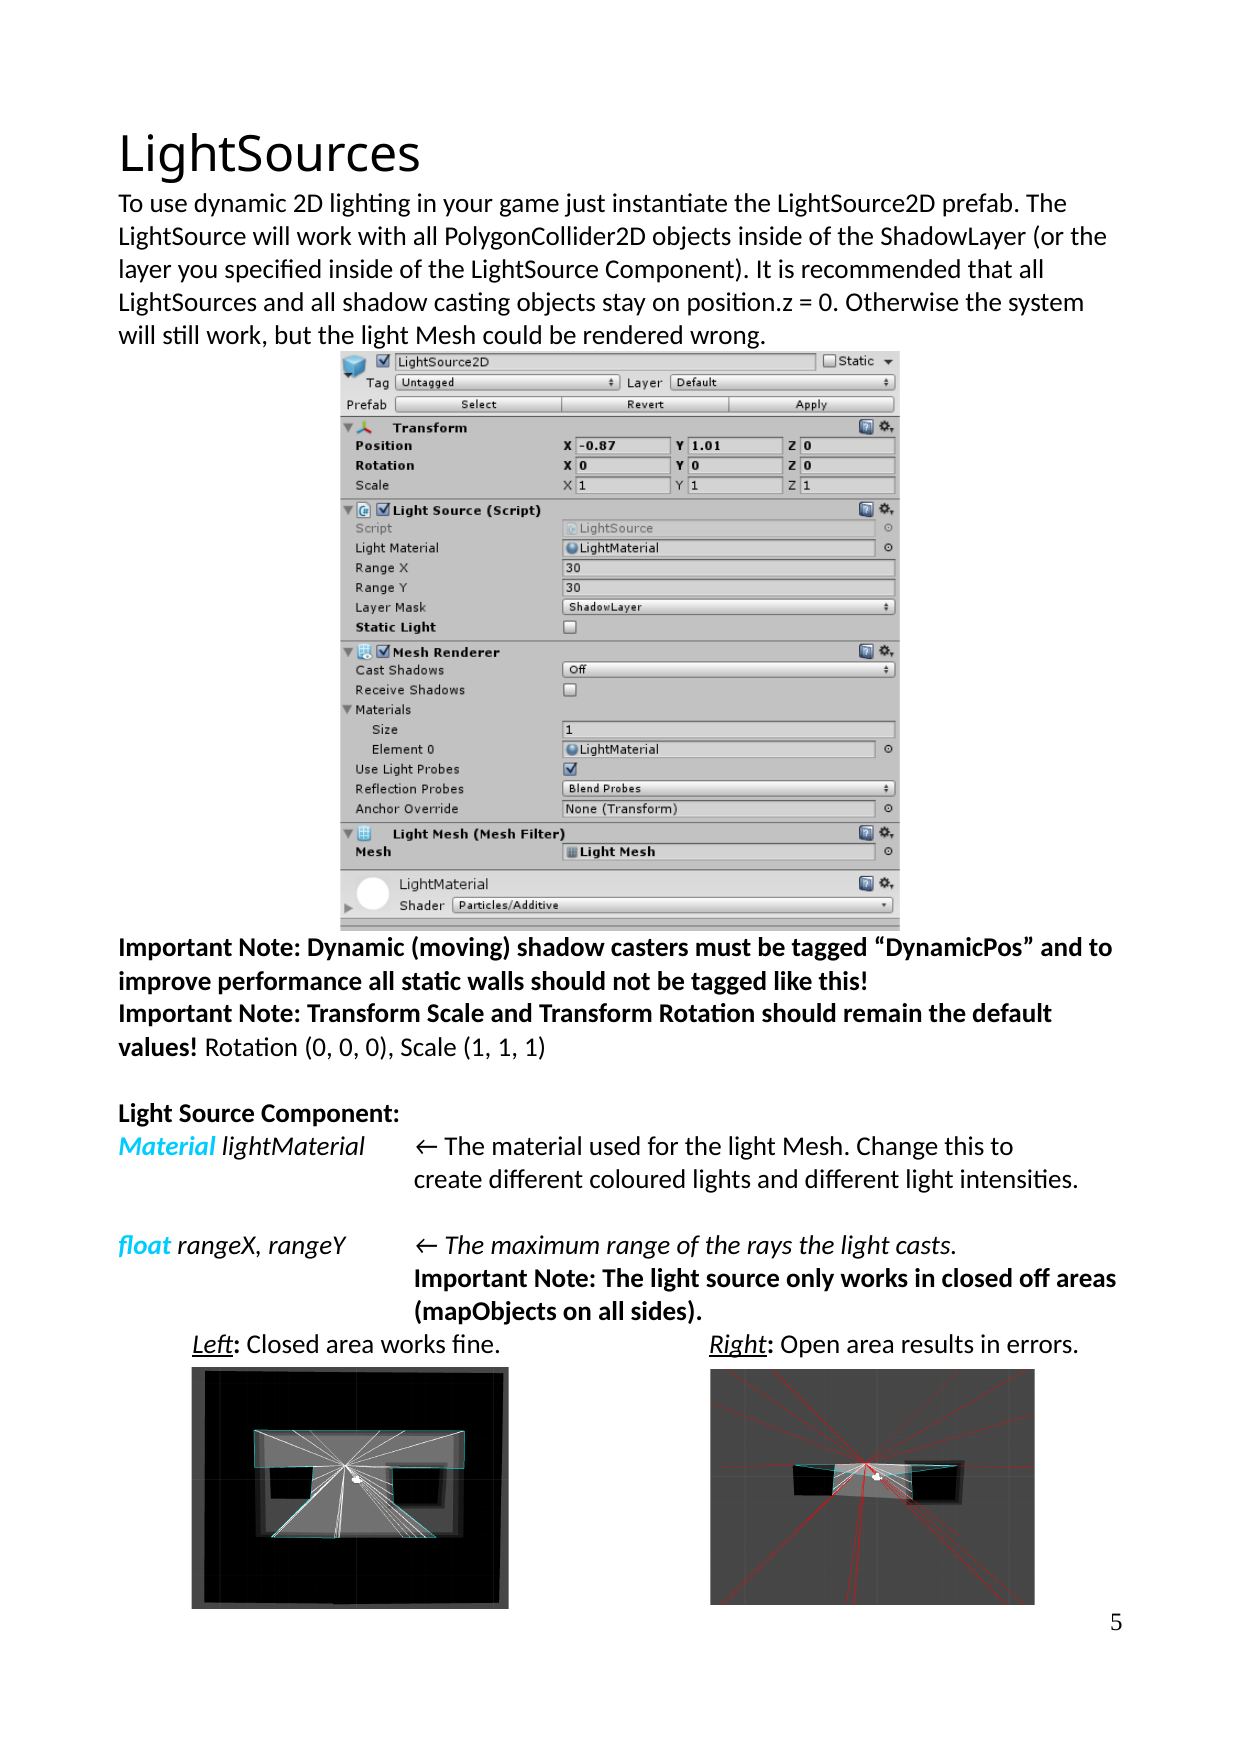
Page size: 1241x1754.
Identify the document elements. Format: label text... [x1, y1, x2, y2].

text Material lightMaterial ← The material used for the light Mesh. Change this to create different coloured lights and different light intensities. [118, 1129, 1122, 1195]
text Light Source Component: [118, 1096, 1122, 1129]
picture [340, 351, 900, 931]
text To use dynamic 2D lighting in your game just instantiate the LightSource2D prefab. The LightSource will work with all PolygonCollider2D objects inside of the ShadowLayer (or the layer you specified inside of the LightSource Component). It is recommended that all LightSources and all shadow casting objects stay on position.z = 0. Otherwise the system will still work, but the light Mesh could be rendered wrong. [118, 186, 1122, 351]
text Left: Closed area works fine. Right: Open area results in errors. [118, 1327, 1122, 1360]
picture [710, 1369, 1035, 1605]
text float rangeX, rangeY ← The maximum range of the rays the light casts. [118, 1228, 1122, 1261]
text Important Note: The light source only works in closed off areas (mapObjects on all sides). [118, 1261, 1122, 1327]
text Important Note: Dynamic (moving) shadow casters must be tagged “DynamicPos” and to improve performance all static walls should not be tagged like this! [118, 351, 1122, 997]
text Important Note: Transform Scale and Transform Rotation should remain the default values! Rotation (0, 0, 0), Scale (1, 1, 1) [118, 997, 1122, 1063]
picture [191, 1367, 509, 1609]
text LightSources [118, 118, 1122, 186]
